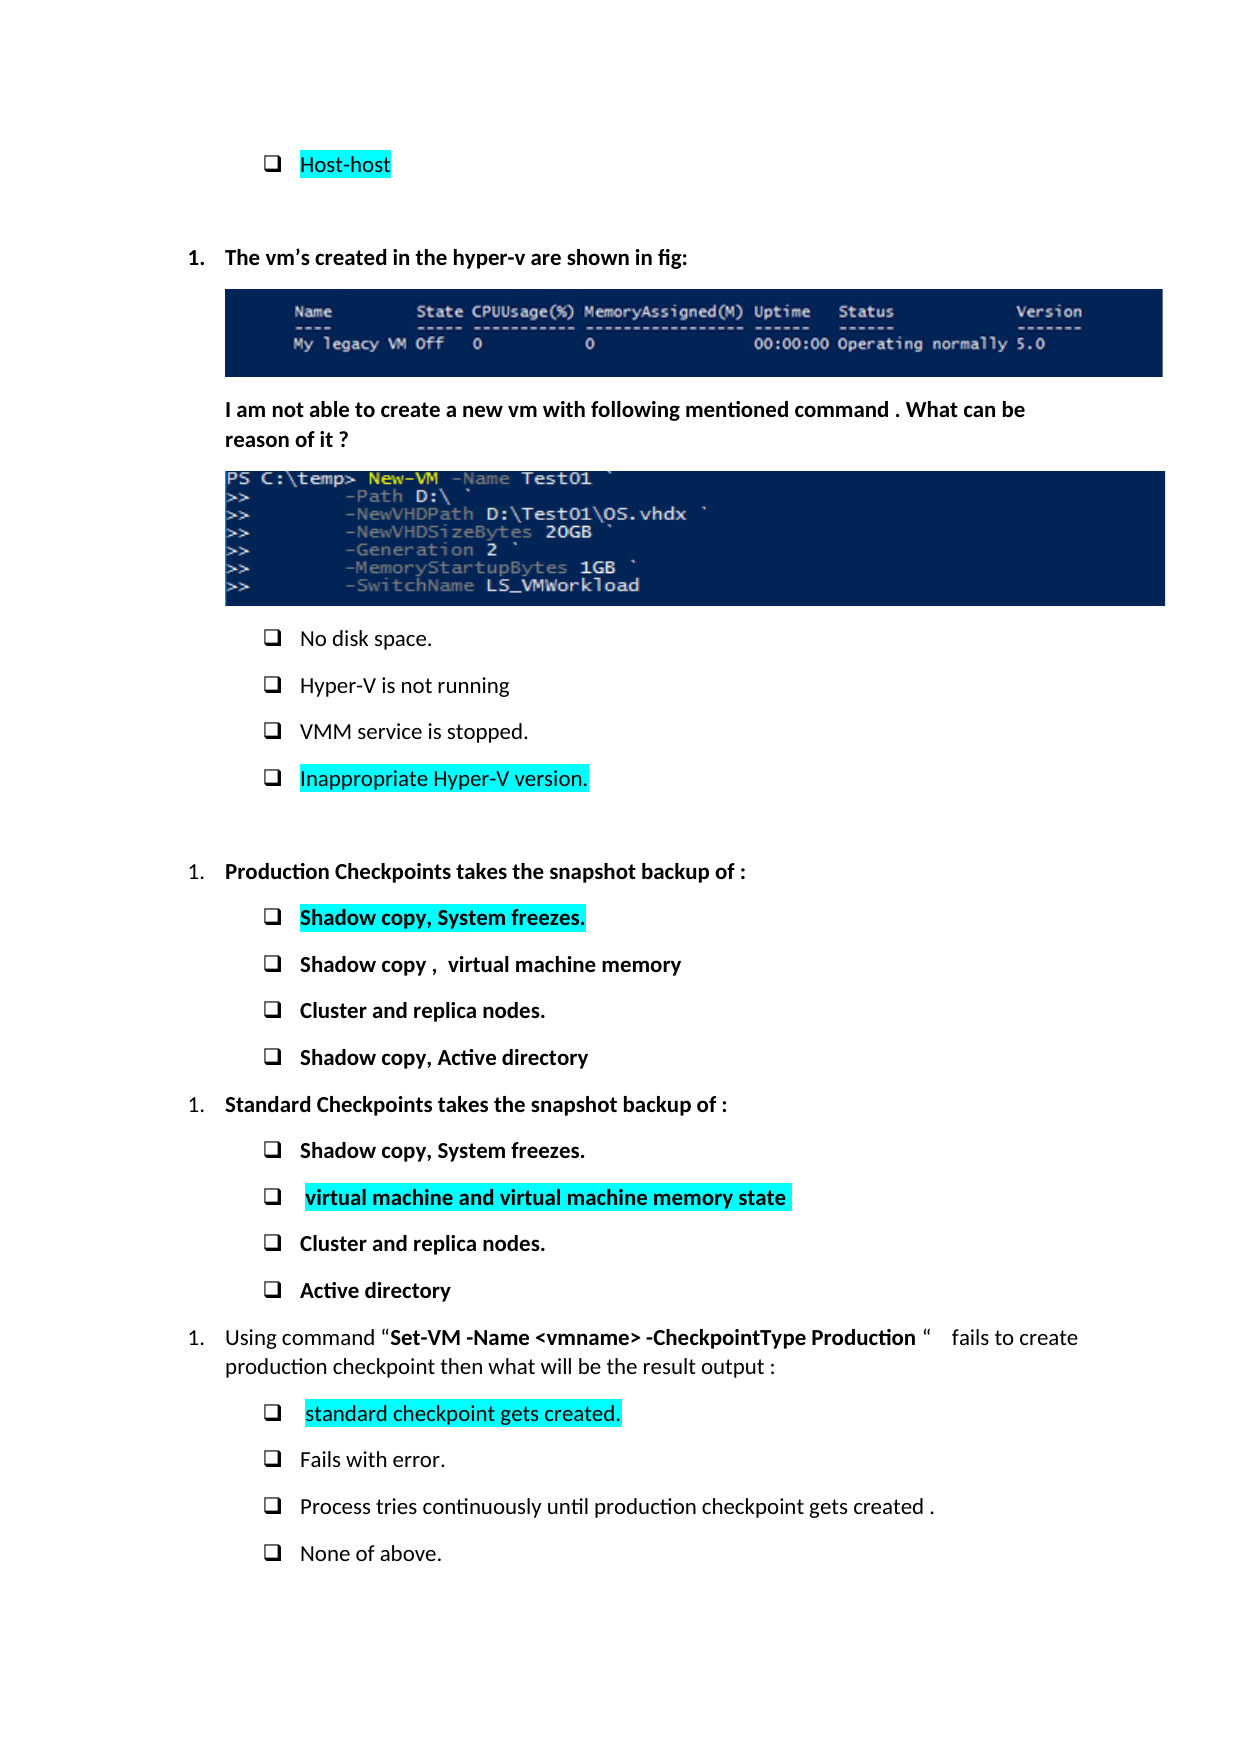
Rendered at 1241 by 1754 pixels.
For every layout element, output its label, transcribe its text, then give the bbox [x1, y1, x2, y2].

list Shadow copy, System freezes. [262, 903, 1090, 932]
picture [225, 289, 1163, 377]
list Shadow copy , virtual machine memory [262, 950, 1090, 978]
list Process tries continuously until production checkpoint gets created . [262, 1492, 1090, 1520]
list Hyper-V is not running [262, 671, 1090, 699]
list Cluster and replica nodes. [262, 997, 1090, 1025]
list virtual machine and virtual machine memory state [262, 1183, 1090, 1211]
list Shadow copy, Active directory [262, 1043, 1090, 1071]
list None of above. [262, 1539, 1090, 1567]
list Fails with error. [262, 1446, 1090, 1474]
list The vm’s created in the hyper-v are shown in fig: [187, 243, 1090, 271]
picture [225, 471, 1166, 606]
list standard checkpoint gets created. [262, 1399, 1090, 1427]
list Cluster and replica nodes. [262, 1229, 1090, 1257]
list Active directory [262, 1276, 1090, 1304]
list Production Checkpoints takes the snapshot backup of : [187, 857, 1090, 885]
list Inappropriate Hyper-V version. [262, 764, 1090, 792]
list I am not able to create a new vm with following mentioned command . What can be reason of it ? [225, 395, 1090, 453]
list VMM service is stopped. [262, 717, 1090, 745]
list Host-host [262, 150, 1090, 178]
list Using command “Set-VM -Name <vmname> -CheckpointType Production “ fails to create production checkpoint then what will be the result output : [187, 1323, 1090, 1381]
list Shadow copy, System freezes. [262, 1136, 1090, 1164]
list No disk space. [262, 624, 1090, 652]
list Standard Checkpoints takes the snapshot backup of : [187, 1090, 1090, 1118]
